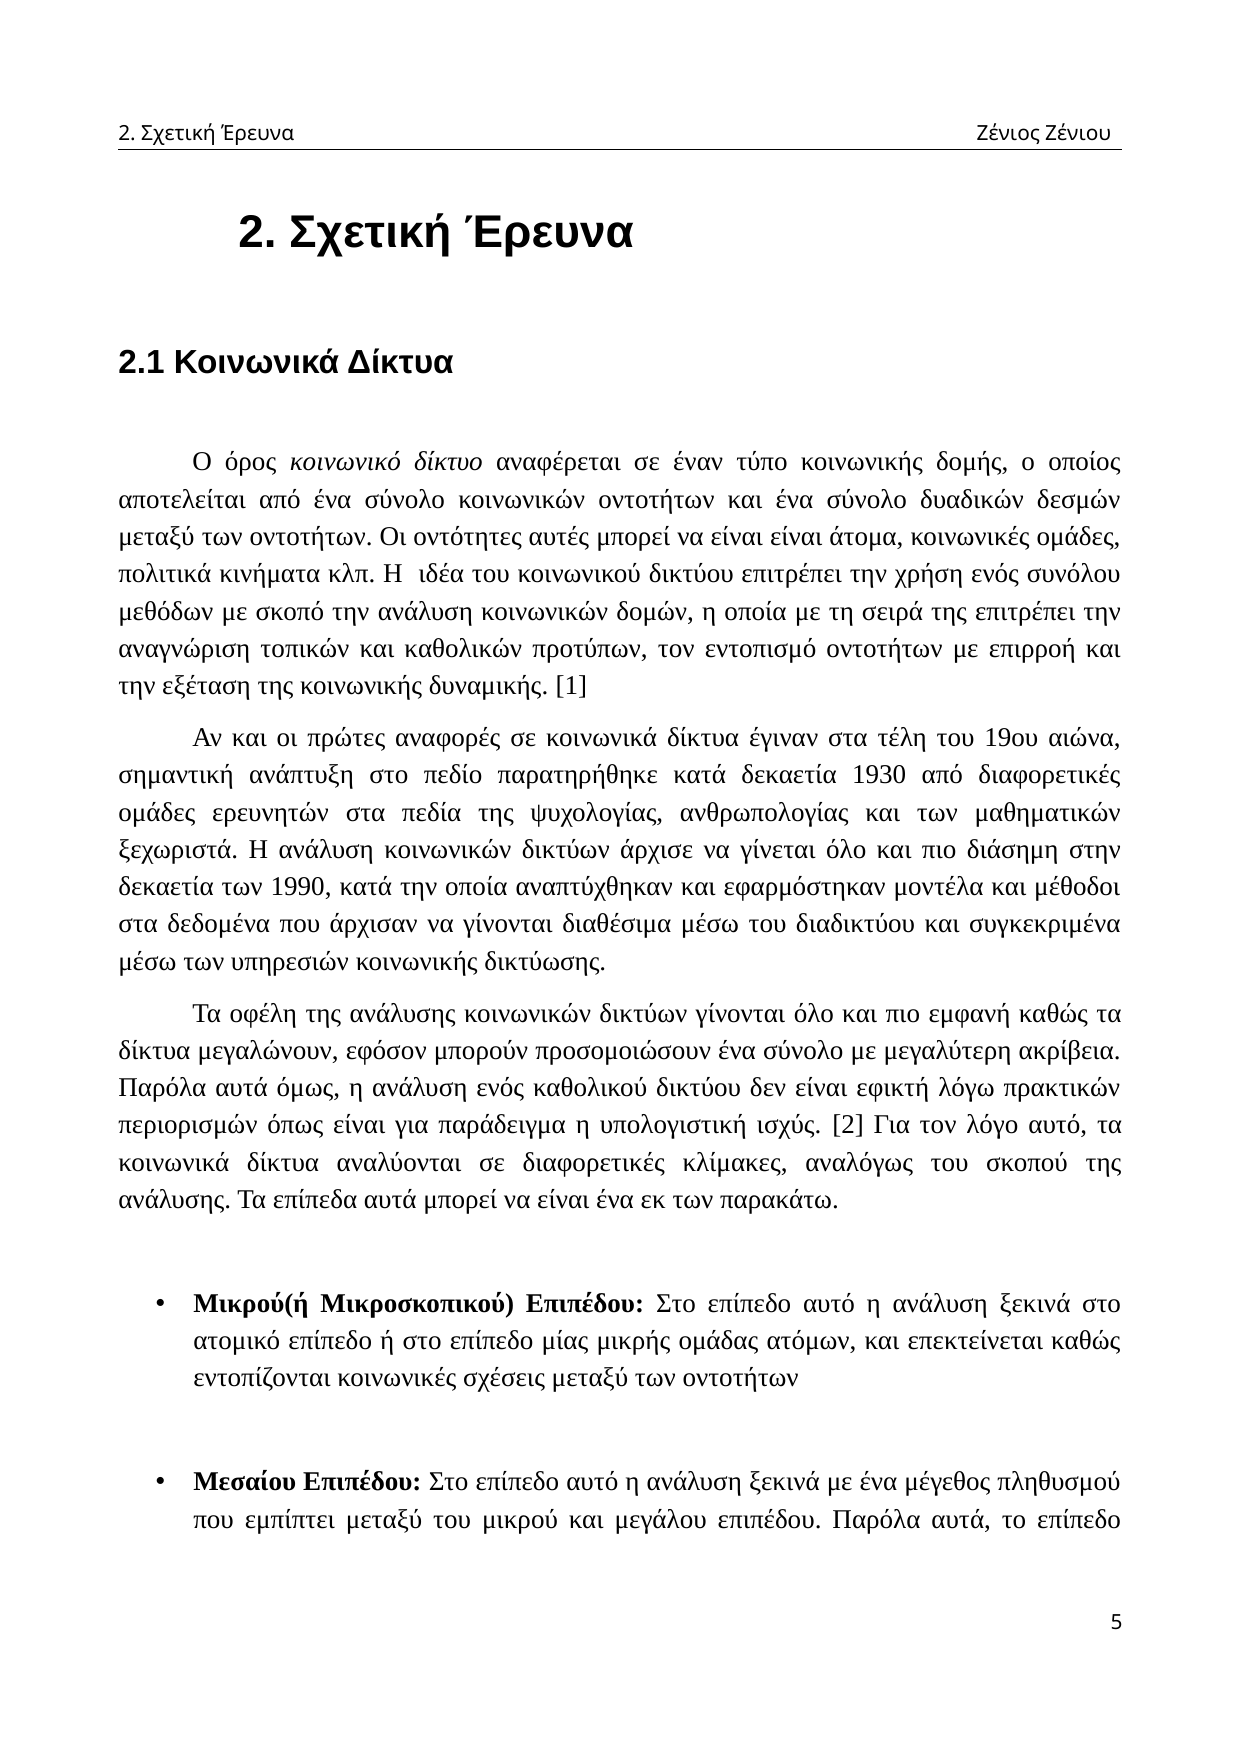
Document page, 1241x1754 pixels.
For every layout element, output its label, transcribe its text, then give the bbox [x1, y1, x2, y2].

text Τα οφέλη της ανάλυσης κοινωνικών δικτύων γίνονται όλο και πιο εμφανή καθώς τα δίκτυα μεγαλώνουν, εφόσον μπορούν προσομοιώσουν ένα σύνολο με μεγαλύτερη ακρίβεια. Παρόλα αυτά όμως, η ανάλυση ενός καθολικού δικτύου δεν είναι εφικτή λόγω πρακτικών περιορισμών όπως είναι για παράδειγμα η υπολογιστική ισχύς. [2] Για τον λόγο αυτό, τα κοινωνικά δίκτυα αναλύονται σε διαφορετικές κλίμακες, αναλόγως του σκοπού της ανάλυσης. Τα επίπεδα αυτά μπορεί να είναι ένα εκ των παρακάτω. [118, 997, 1122, 1214]
list Μεσαίου Επιπέδου: Στο επίπεδο αυτό η ανάλυση ξεκινά με ένα μέγεθος πληθυσμού που εμπίπτει μεταξύ του μικρού και μεγάλου επιπέδου. Παρόλα αυτά, το επίπεδο [156, 1465, 1122, 1534]
subtitle 2.1 Κοινωνικά Δίκτυα [118, 343, 1122, 381]
list Μικρού(ή Μικροσκοπικού) Επιπέδου: Στο επίπεδο αυτό η ανάλυση ξεκινά στο ατομικό επίπεδο ή στο επίπεδο μίας μικρής ομάδας ατόμων, και επεκτείνεται καθώς εντοπίζονται κοινωνικές σχέσεις μεταξύ των οντοτήτων [156, 1287, 1122, 1393]
text Αν και οι πρώτες αναφορές σε κοινωνικά δίκτυα έγιναν στα τέλη του 19ου αιώνα, σημαντική ανάπτυξη στο πεδίο παρατηρήθηκε κατά δεκαετία 1930 από διαφορετικές ομάδες ερευνητών στα πεδία της ψυχολογίας, ανθρωπολογίας και των μαθηματικών ξεχωριστά. Η ανάλυση κοινωνικών δικτύων άρχισε να γίνεται όλο και πιο διάσημη στην δεκαετία των 1990, κατά την οποία αναπτύχθηκαν και εφαρμόστηκαν μοντέλα και μέθοδοι στα δεδομένα που άρχισαν να γίνονται διαθέσιμα μέσω του διαδικτύου και συγκεκριμένα μέσω των υπηρεσιών κοινωνικής δικτύωσης. [118, 721, 1122, 976]
text Ο όρος κοινωνικό δίκτυο αναφέρεται σε έναν τύπο κοινωνικής δομής, ο οποίος αποτελείται από ένα σύνολο κοινωνικών οντοτήτων και ένα σύνολο δυαδικών δεσμών μεταξύ των οντοτήτων. Οι οντότητες αυτές μπορεί να είναι είναι άτομα, κοινωνικές ομάδες, πολιτικά κινήματα κλπ. Η ιδέα του κοινωνικού δικτύου επιτρέπει την χρήση ενός συνόλου μεθόδων με σκοπό την ανάλυση κοινωνικών δομών, η οποία με τη σειρά της επιτρέπει την αναγνώριση τοπικών και καθολικών προτύπων, τον εντοπισμό οντοτήτων με επιρροή και την εξέταση της κοινωνικής δυναμικής. [1] [118, 445, 1122, 700]
subtitle 2. Σχετική Έρευνα [118, 205, 1122, 257]
